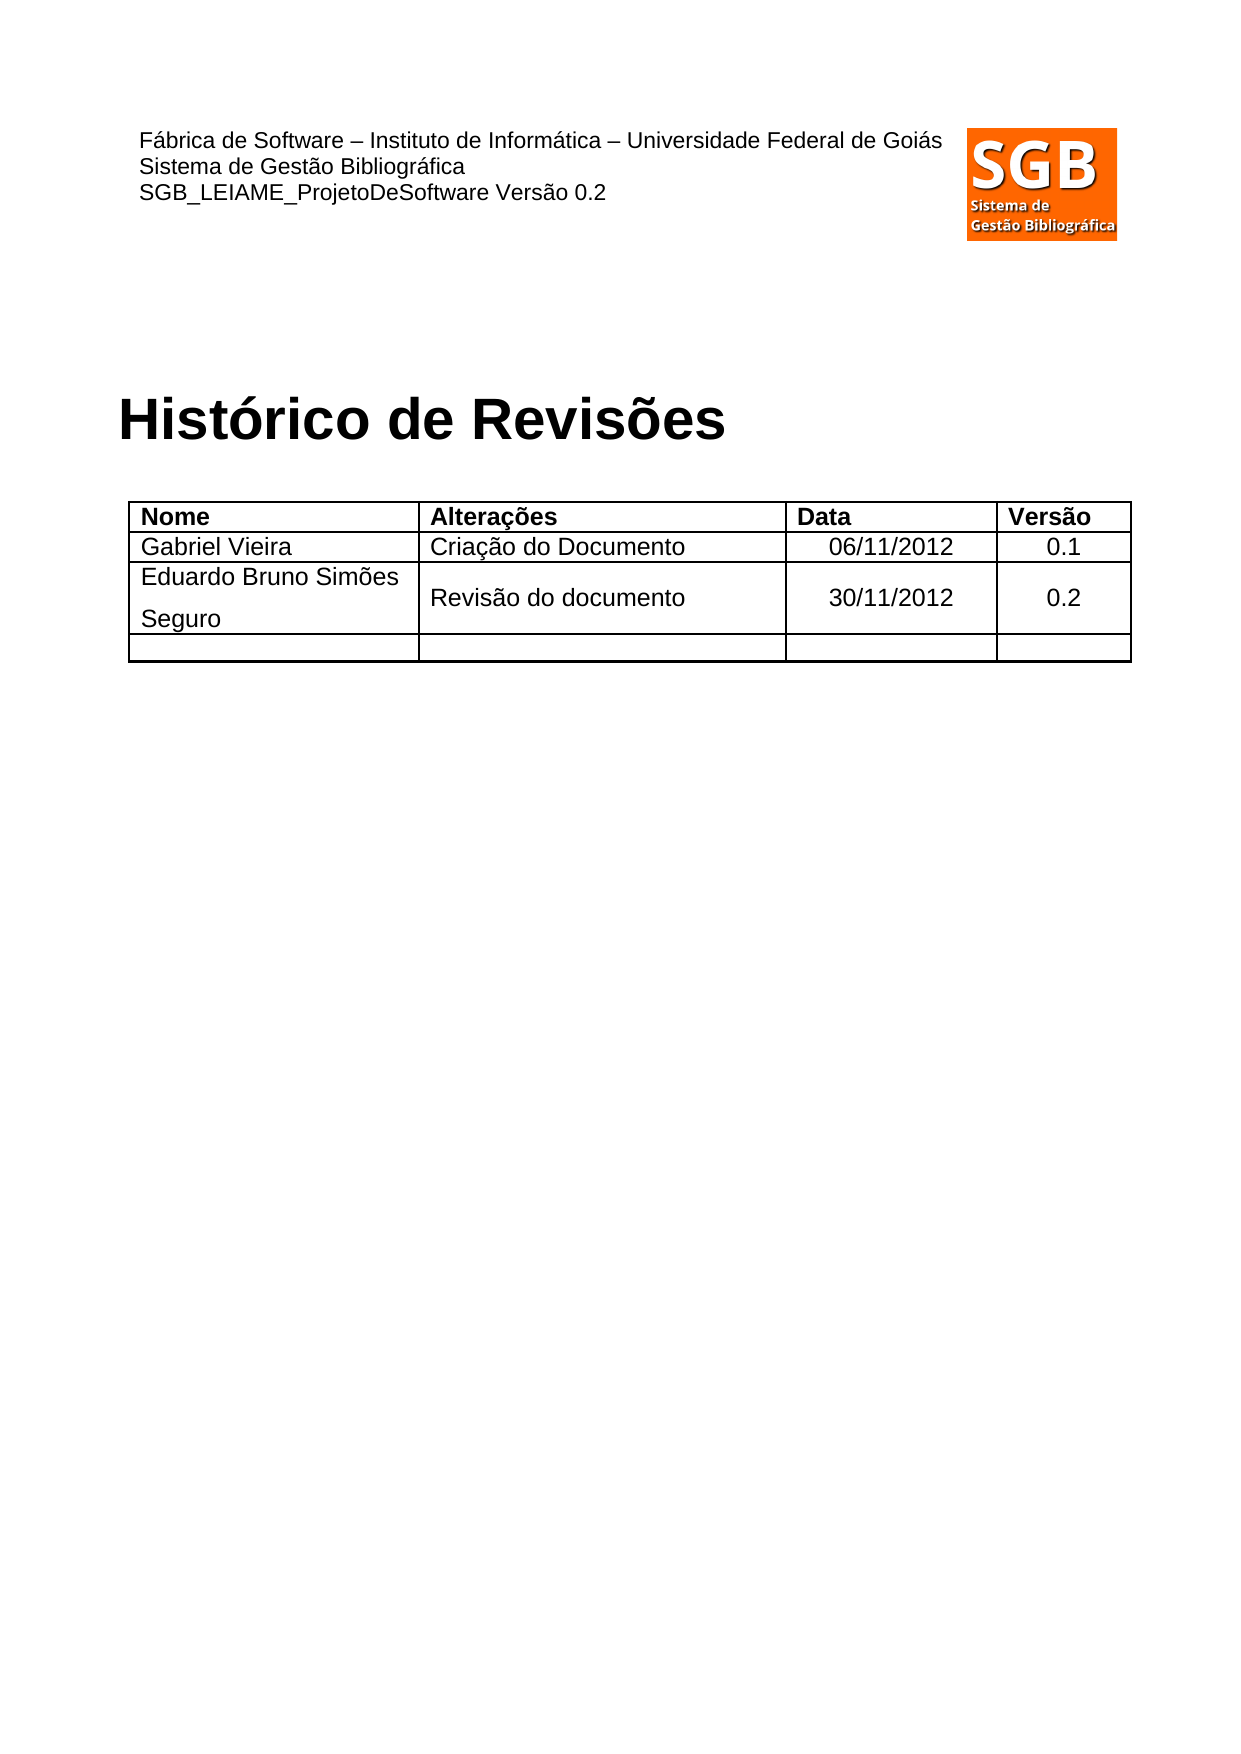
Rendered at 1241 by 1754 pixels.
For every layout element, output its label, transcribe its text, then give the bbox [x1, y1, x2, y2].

table_cell Criação do Documento [420, 533, 785, 561]
table_cell 06/11/2012 [787, 533, 996, 561]
text Histórico de Revisões [118, 386, 1122, 452]
table_header Alterações [420, 503, 785, 531]
table_cell 30/11/2012 [787, 563, 996, 633]
table_cell [420, 635, 785, 660]
table_cell Revisão do documento [420, 563, 785, 633]
table_header Data [787, 503, 996, 531]
table_cell Eduardo Bruno Simões Seguro [130, 563, 418, 633]
table_cell 0.1 [998, 533, 1130, 561]
table_cell [130, 635, 418, 660]
table_cell Gabriel Vieira [130, 533, 418, 561]
table_cell [998, 635, 1130, 660]
picture [967, 128, 1118, 241]
table_header Nome [130, 503, 418, 531]
table_header Versão [998, 503, 1130, 531]
table_cell 0.2 [998, 563, 1130, 633]
table_cell [787, 635, 996, 660]
